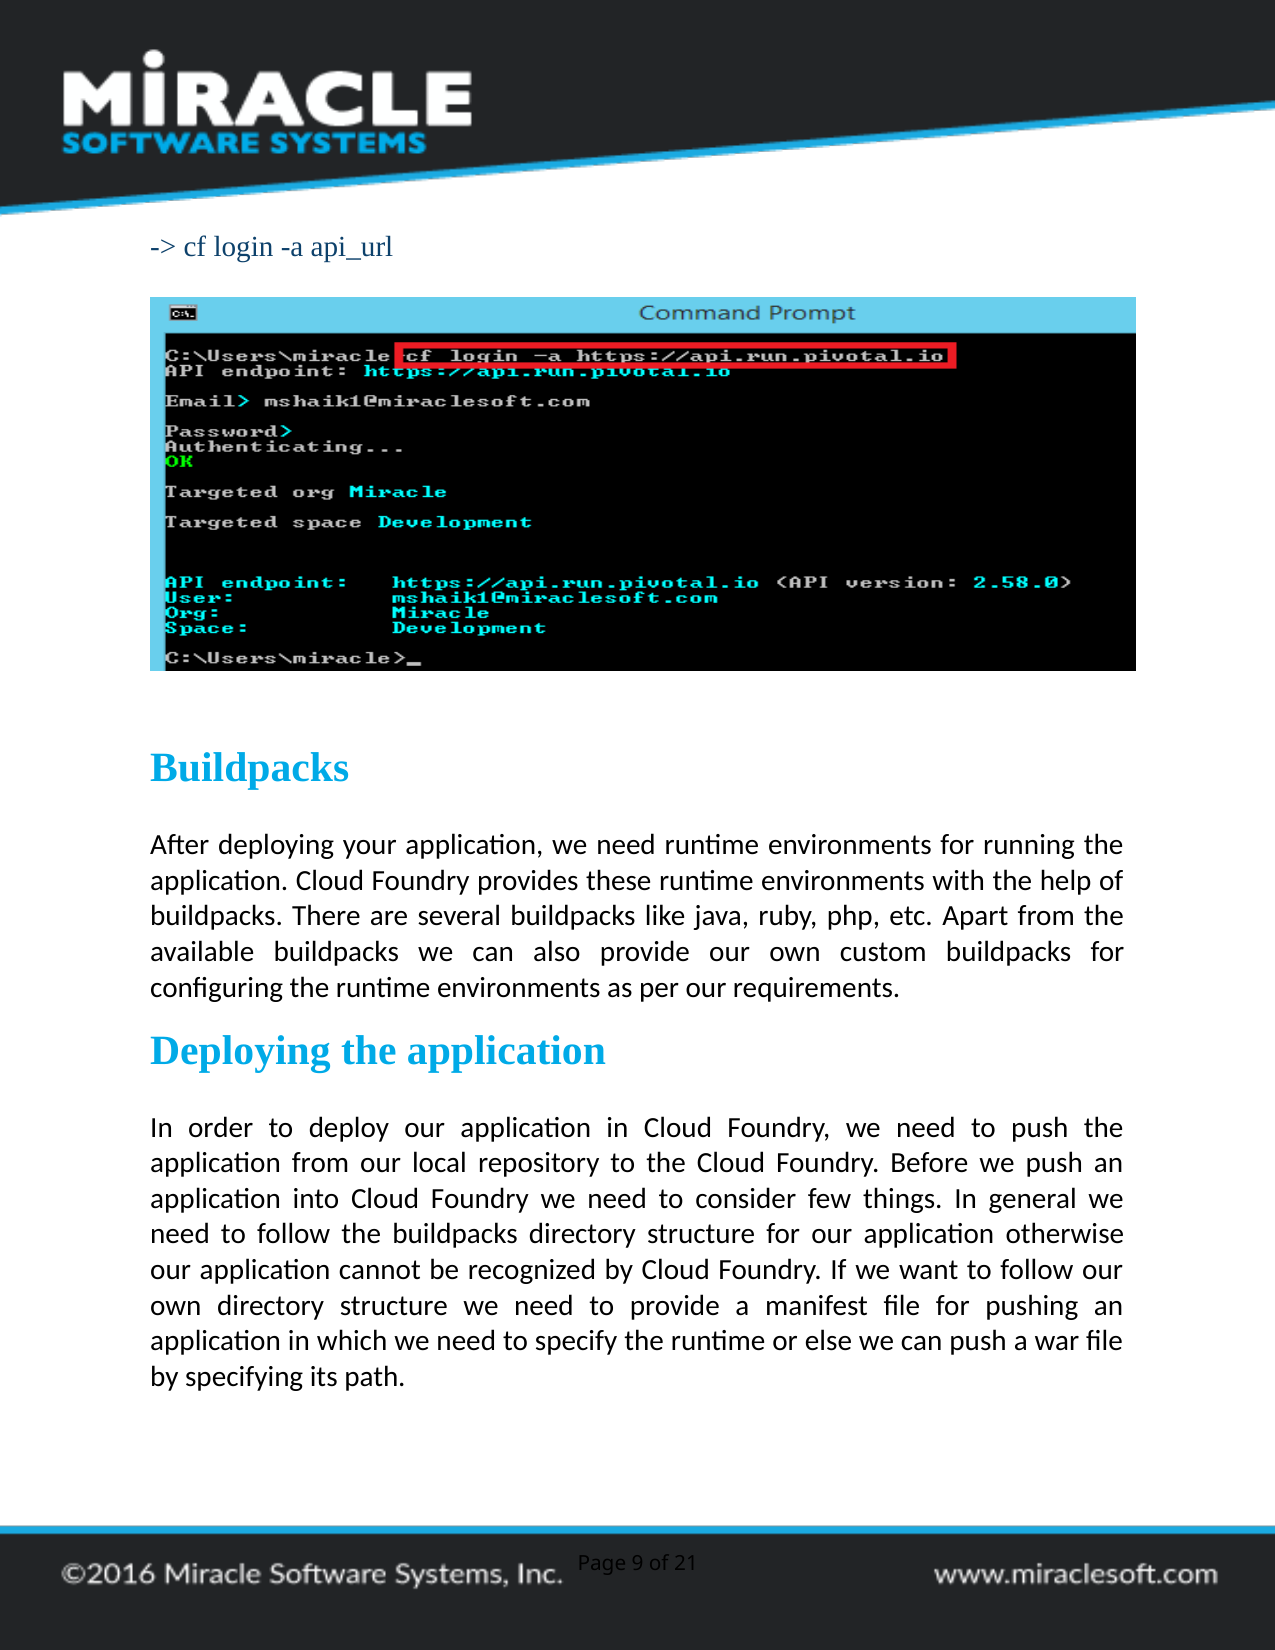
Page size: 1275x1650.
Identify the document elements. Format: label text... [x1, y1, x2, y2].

text In order to deploy our application in Cloud Foundry, we need to push the application from our local repository to the Cloud Foundry. Before we push an application into Cloud Foundry we need to consider few things. In general we need to follow the buildpacks directory structure for our application otherwise our application cannot be recognized by Cloud Foundry. If we want to follow our own directory structure we need to provide a manifest file for pushing an application in which we need to specify the runtime or else we can push a war file by specifying its path. [150, 1109, 1125, 1394]
subtitle -> cf login -a api_url [150, 229, 1125, 263]
subtitle Buildpacks [150, 743, 1125, 791]
text After deploying your application, we need runtime environments for running the application. Cloud Foundry provides these runtime environments with the help of buildpacks. There are several buildpacks like java, ruby, php, etc. Apart from the available buildpacks we can also provide our own custom buildpacks for configuring the runtime environments as per our requirements. [150, 826, 1125, 1004]
subtitle Deploying the application [150, 1025, 1125, 1073]
